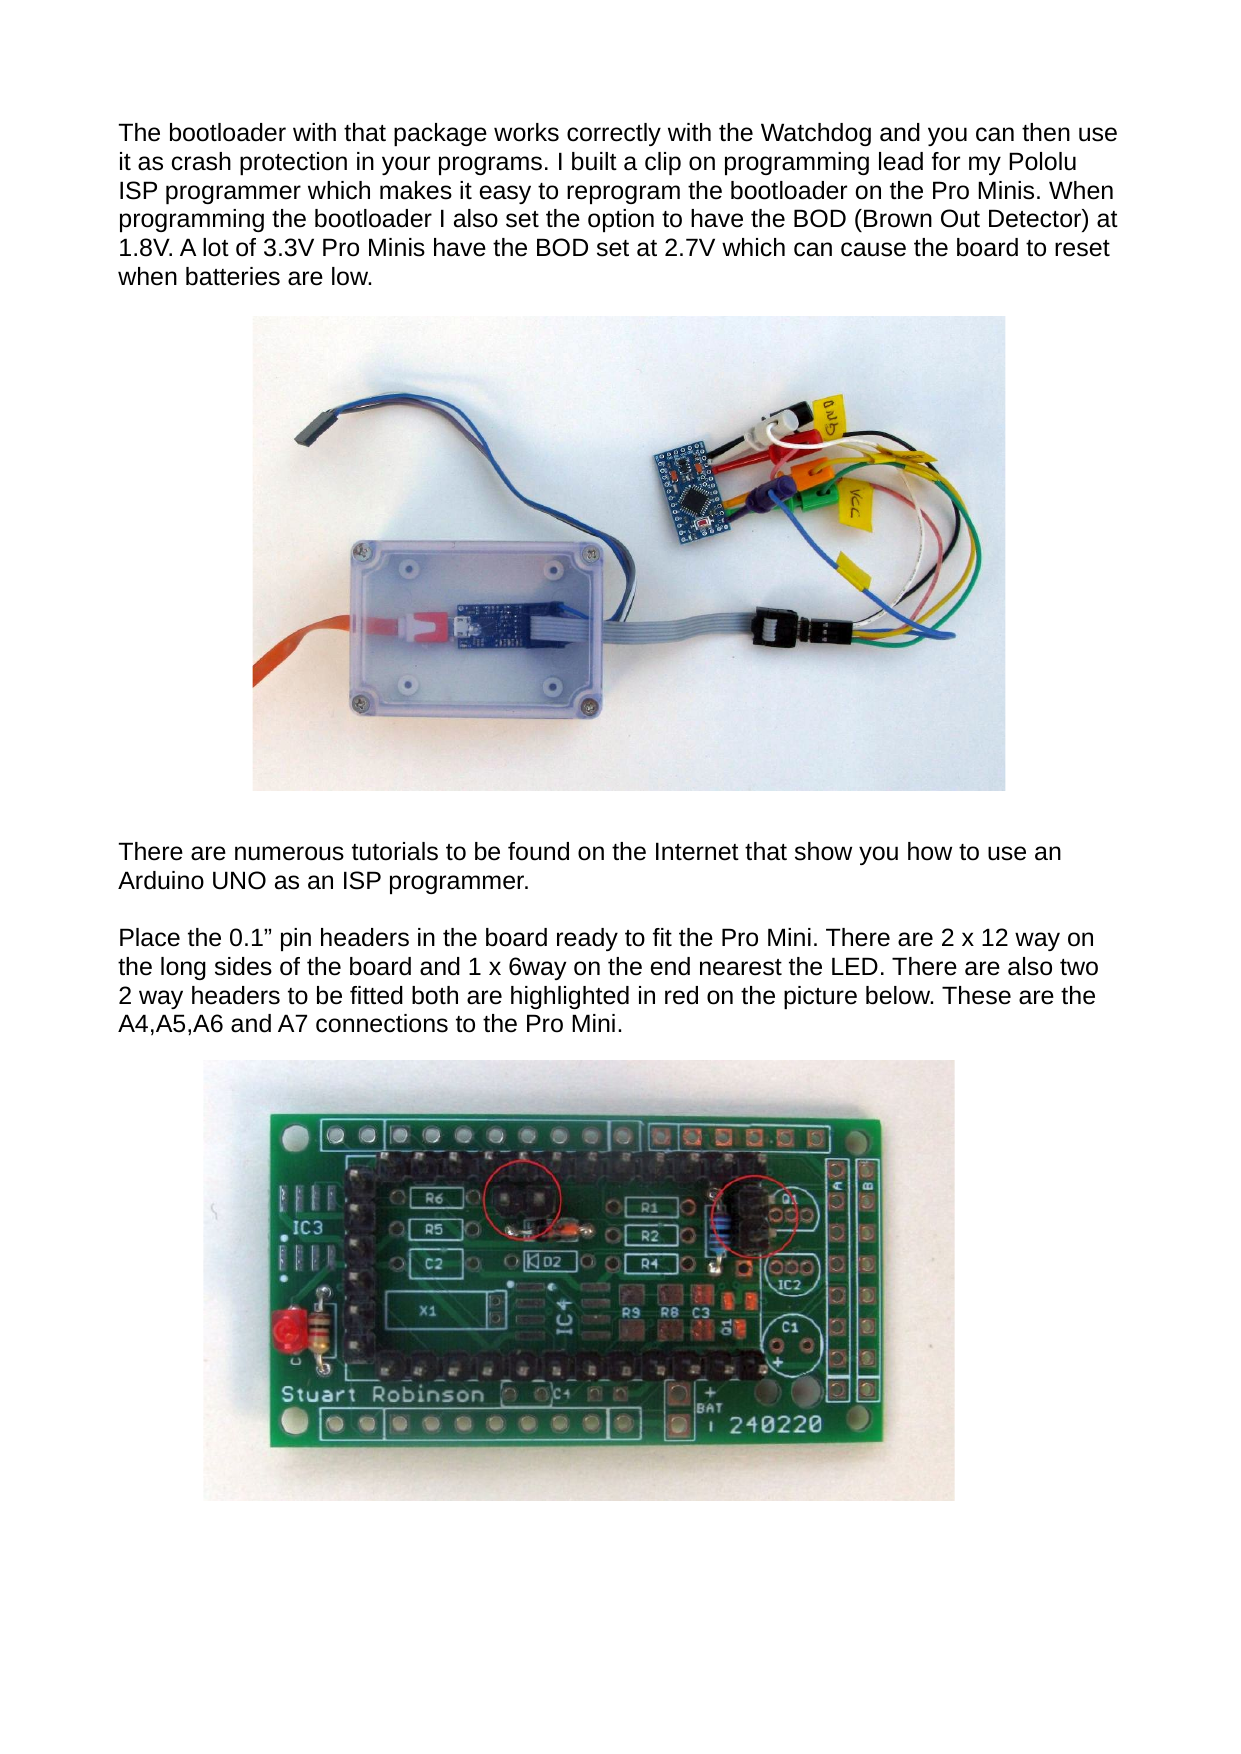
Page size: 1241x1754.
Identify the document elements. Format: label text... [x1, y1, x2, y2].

text There are numerous tutorials to be found on the Internet that show you how to use an Arduino UNO as an ISP programmer. [118, 837, 1122, 894]
picture [203, 1060, 955, 1501]
text Place the 0.1” pin headers in the board ready to fit the Pro Mini. There are 2 x 12 way on the long sides of the board and 1 x 6way on the end nearest the LED. There are also two 2 way headers to be fitted both are highlighted in red on the picture below. These are the A4,A5,A6 and A7 connections to the Pro Mini. [118, 923, 1122, 1038]
text The bootloader with that package works correctly with the Watchdog and you can then use it as crash protection in your programs. I built a clip on programming lead for my Pololu ISP programmer which makes it easy to reprogram the bootloader on the Pro Minis. When programming the bootloader I also set the option to have the BOD (Brown Out Detector) at 1.8V. A lot of 3.3V Pro Minis have the BOD set at 2.7V which can cause the board to reset when batteries are low. [118, 118, 1122, 291]
picture [252, 316, 1006, 791]
